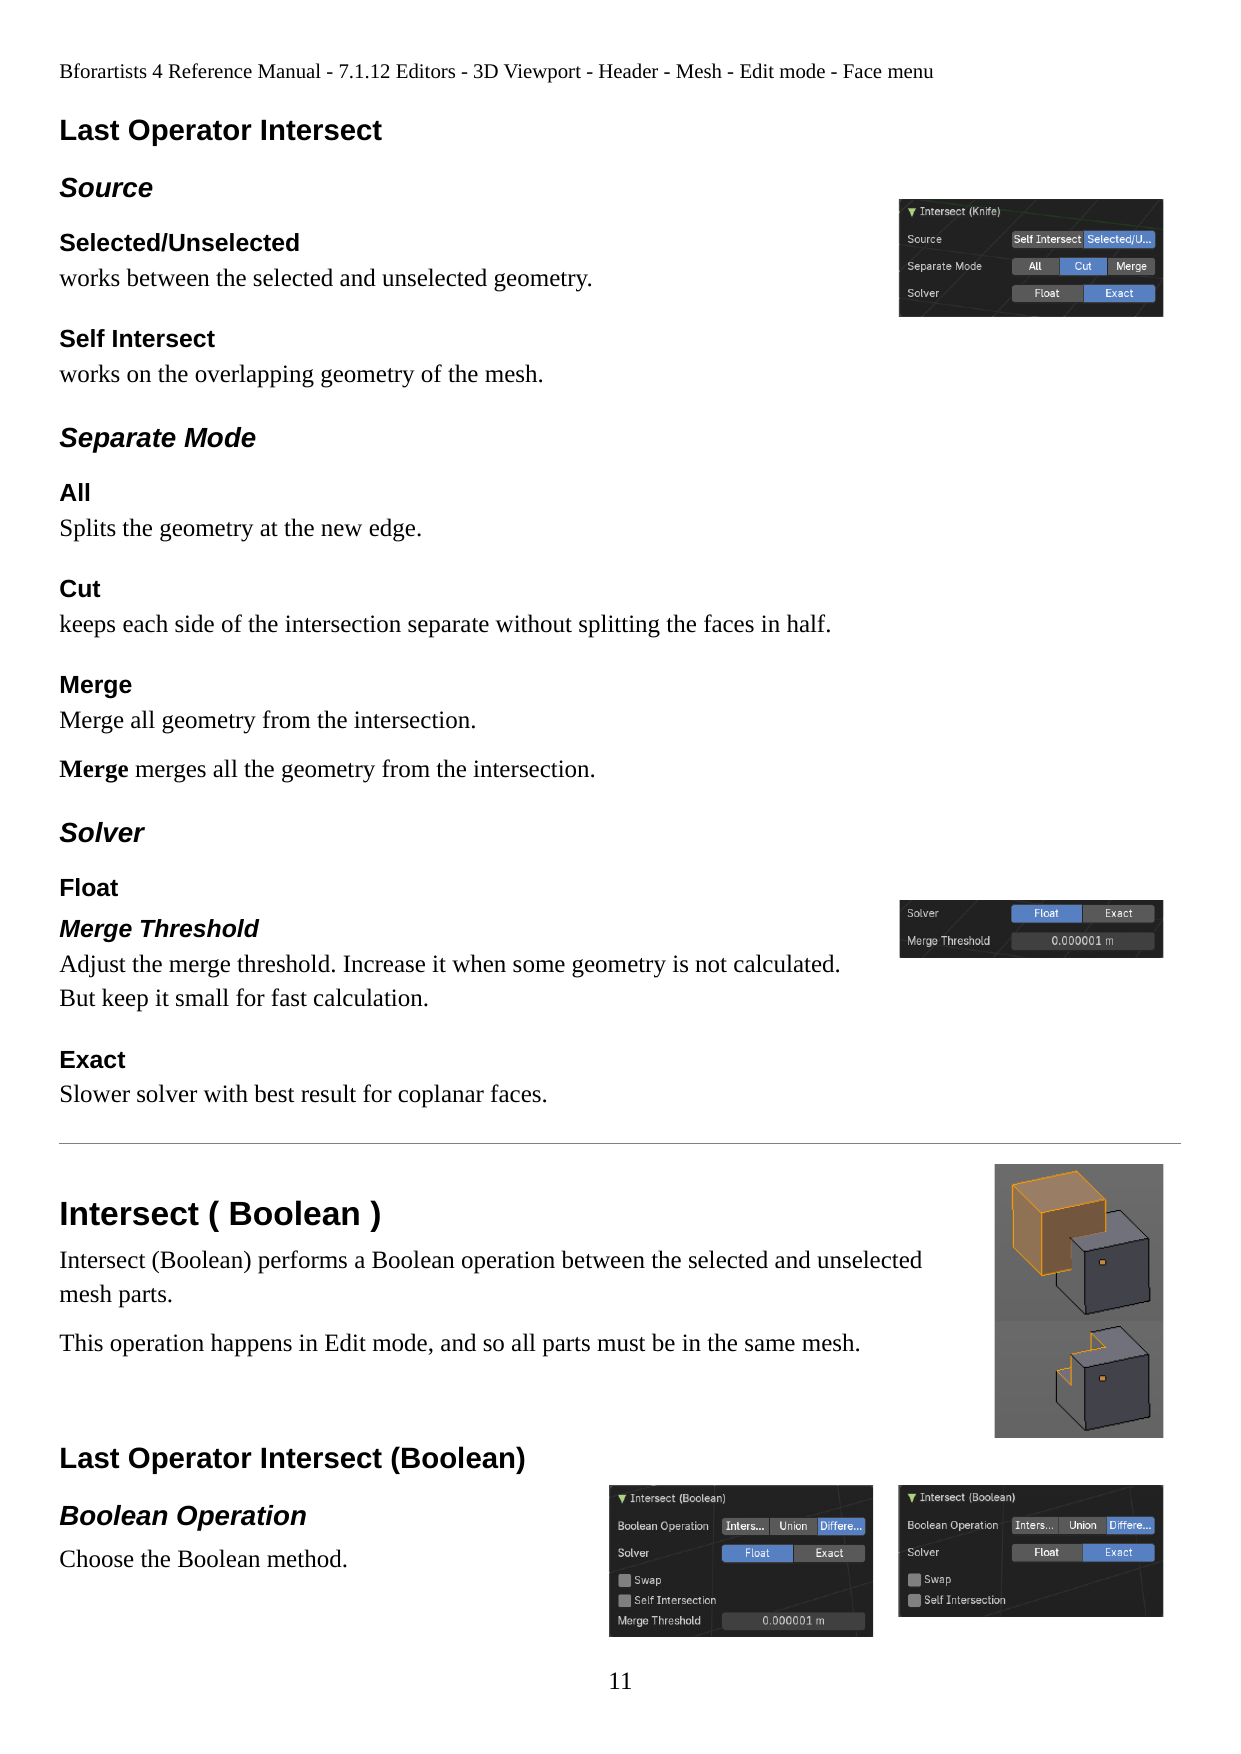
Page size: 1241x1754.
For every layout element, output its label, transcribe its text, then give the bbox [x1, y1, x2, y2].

subtitle Last Operator Intersect [59, 113, 1181, 146]
picture [994, 1164, 1164, 1438]
text This operation happens in Edit mode, and so all parts must be in the same mesh. [59, 1328, 994, 1357]
subtitle Exact [59, 1045, 1181, 1073]
subtitle Merge Threshold [59, 914, 899, 942]
picture [898, 199, 1164, 317]
text Adjust the merge threshold. Increase it when some geometry is not calculated. But keep it small for fast calculation. [59, 949, 1181, 1012]
subtitle Float [59, 873, 1181, 901]
subtitle Separate Mode [59, 421, 1181, 453]
subtitle Last Operator Intersect (Boolean) [59, 1441, 1181, 1475]
subtitle [1164, 1193, 1181, 1232]
subtitle Self Intersect [59, 324, 1181, 353]
text works on the overlapping geometry of the mesh. [59, 359, 1181, 388]
subtitle [1164, 914, 1181, 942]
subtitle [1164, 228, 1181, 257]
subtitle All [59, 478, 1181, 506]
subtitle Source [59, 171, 1181, 203]
subtitle Intersect ( Boolean ) [59, 1193, 994, 1232]
text Intersect (Boolean) performs a Boolean operation between the selected and unselected mesh parts. [59, 1245, 994, 1308]
text Splits the geometry at the new edge. [59, 513, 1181, 541]
text [874, 1544, 898, 1573]
subtitle Selected/Unselected [59, 228, 898, 257]
text Slower solver with best result for coplanar faces. [59, 1079, 1181, 1108]
picture [609, 1485, 874, 1637]
text Merge merges all the geometry from the intersection. [59, 754, 1181, 783]
subtitle Merge [59, 671, 1181, 699]
text keeps each side of the intersection separate without splitting the faces in half. [59, 609, 1181, 638]
subtitle Boolean Operation [59, 1500, 609, 1532]
text Choose the Boolean method. [59, 1544, 609, 1573]
subtitle [874, 1500, 898, 1532]
picture [898, 1485, 1164, 1617]
text Merge all geometry from the intersection. [59, 705, 1181, 734]
subtitle Solver [59, 816, 1181, 848]
subtitle [1164, 1500, 1181, 1532]
subtitle Cut [59, 574, 1181, 603]
picture [899, 900, 1164, 958]
text works between the selected and unselected geometry. [59, 263, 898, 292]
